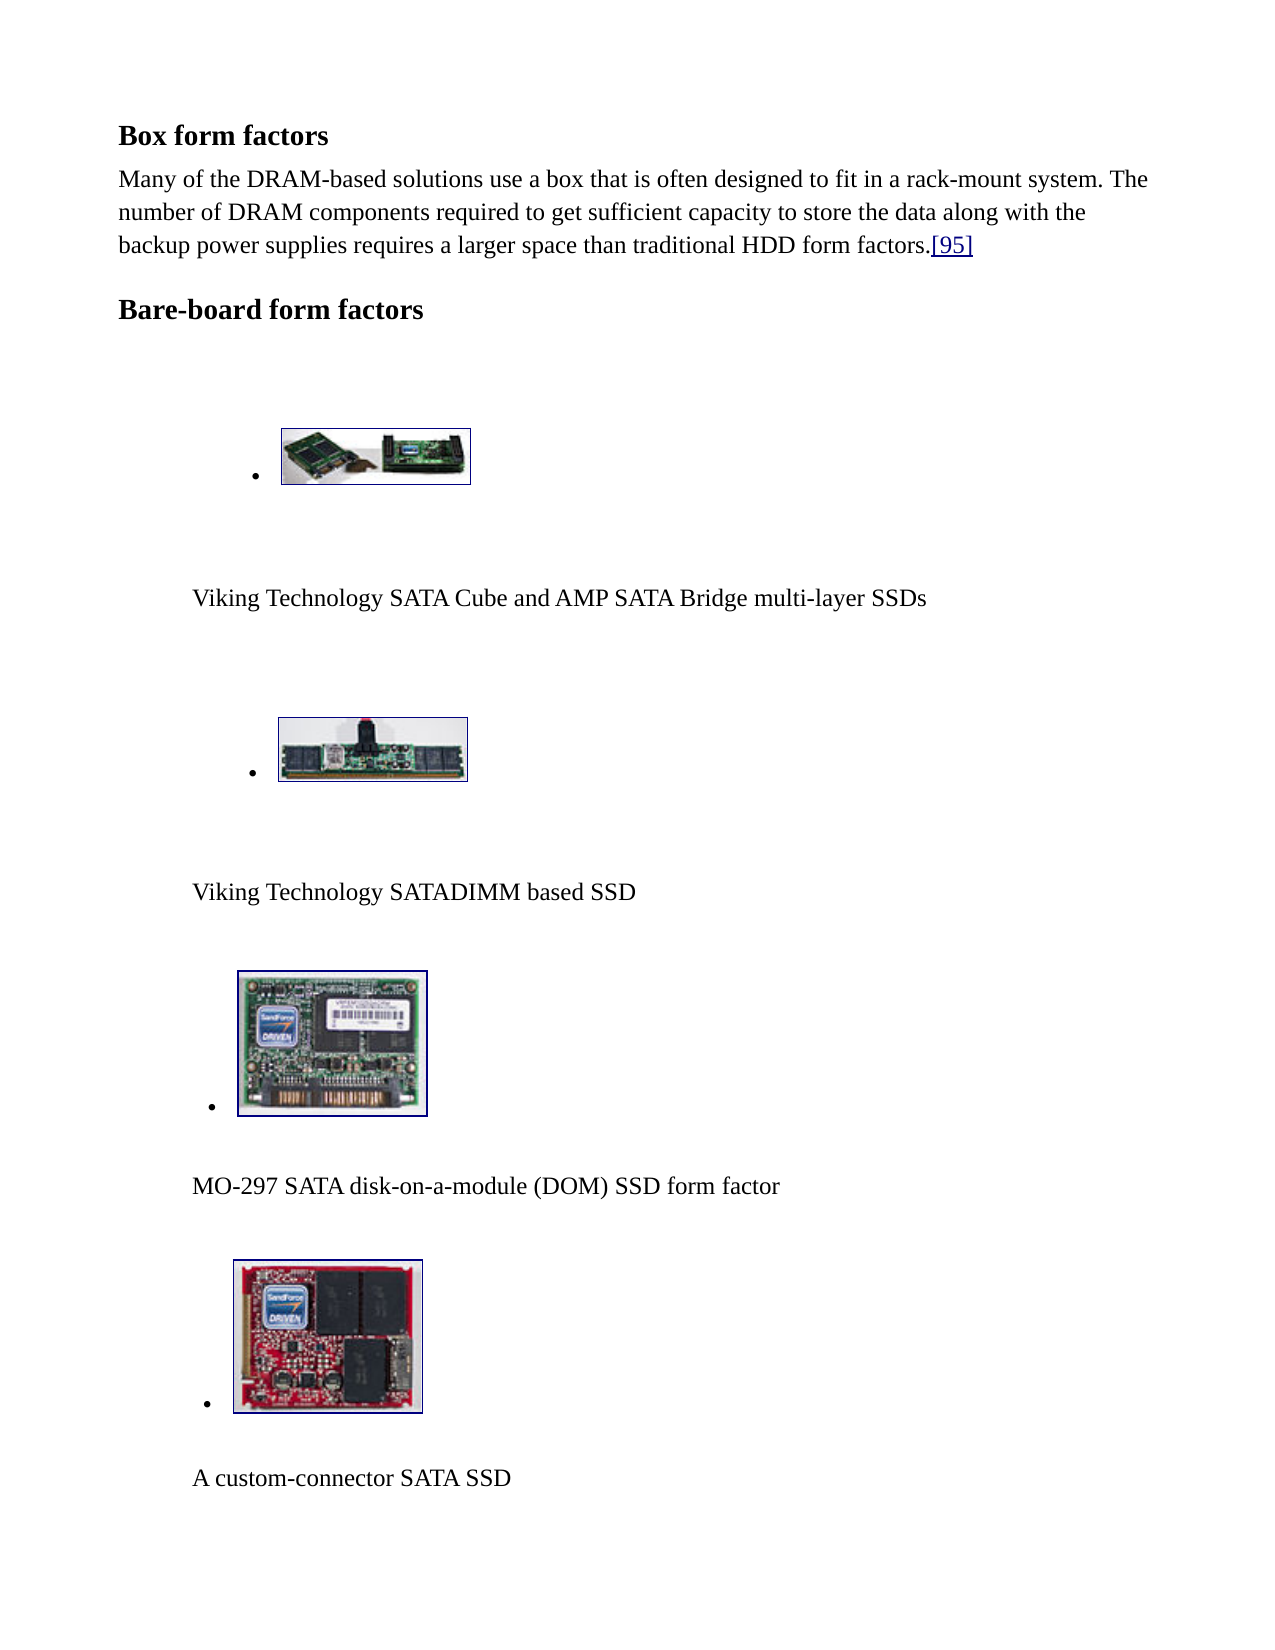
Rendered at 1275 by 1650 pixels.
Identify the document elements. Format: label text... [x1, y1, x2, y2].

picture [279, 718, 467, 781]
list Viking Technology SATA Cube and AMP SATA Bridge multi-layer SSDs [162, 583, 1157, 612]
list Viking Technology SATADIMM based SSD [162, 877, 1157, 906]
list A custom-connector SATA SSD [162, 1463, 1157, 1492]
list MO-297 SATA disk-on-a-module (DOM) SSD form factor [162, 1171, 1157, 1199]
subtitle Box form factors [118, 118, 1157, 152]
picture [234, 1261, 422, 1412]
picture [239, 972, 426, 1115]
text Many of the DRAM-based solutions use a box that is often designed to fit in a rack-mount system. The number of DRAM components required to get sufficient capacity to store the data along with the backup power supplies requires a larger space than traditional HDD form factors.[95] [118, 164, 1157, 259]
subtitle Bare-board form factors [118, 292, 1157, 326]
picture [282, 429, 470, 484]
